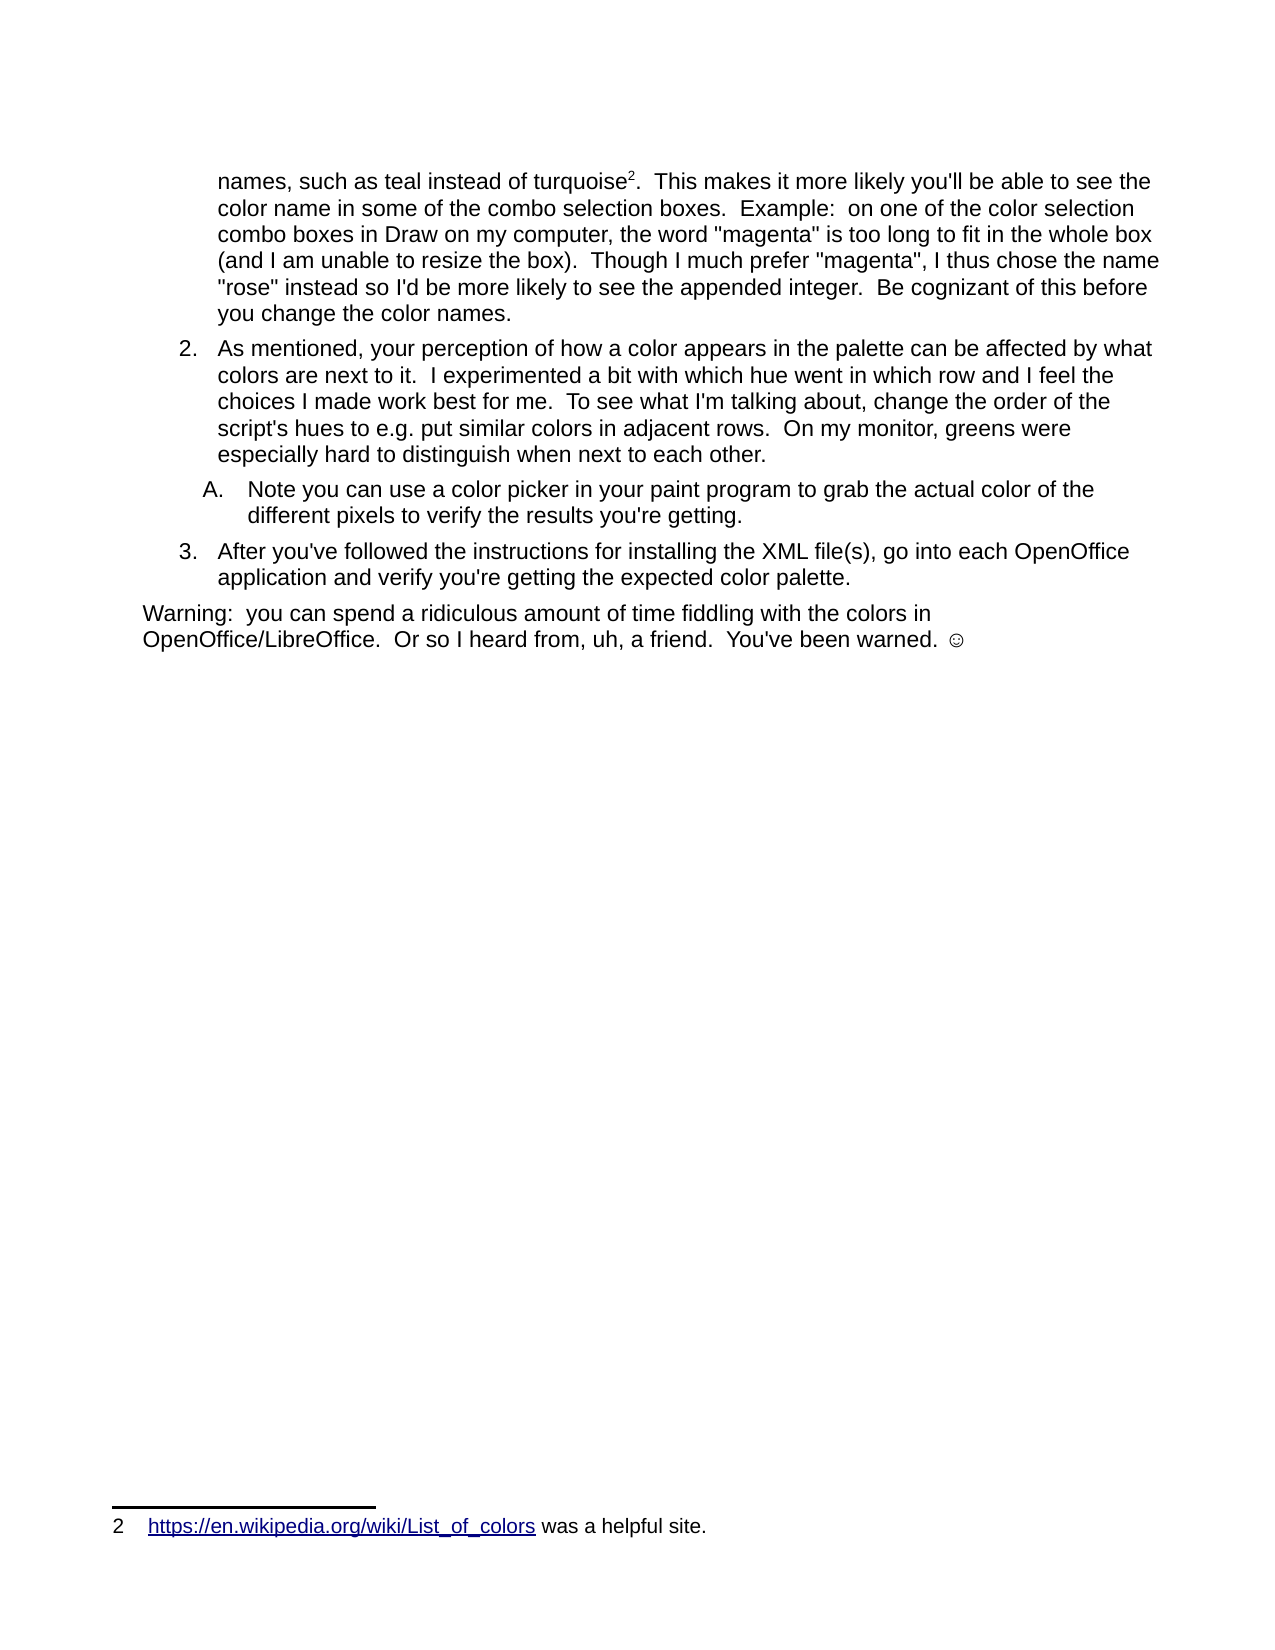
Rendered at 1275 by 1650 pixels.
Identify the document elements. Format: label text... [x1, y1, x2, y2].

text Warning: you can spend a ridiculous amount of time fiddling with the colors in OpenOffice/LibreOffice. Or so I heard from, uh, a friend. You've been warned. ☺ [142, 599, 1162, 652]
list After you've followed the instructions for installing the XML file(s), go into each OpenOffice application and verify you're getting the expected color palette. [172, 538, 1162, 591]
list https://en.wikipedia.org/wiki/List_of_colors was a helpful site. [112, 1513, 1162, 1537]
list As mentioned, your perception of how a color appears in the palette can be affected by what colors are next to it. I experimented a bit with which hue went in which row and I feel the choices I made work best for me. To see what I'm talking about, change the order of the script's hues to e.g. put similar colors in adjacent rows. On my monitor, greens were especially hard to distinguish when next to each other. [172, 335, 1162, 467]
list names, such as teal instead of turquoise. This makes it more likely you'll be able to see the color name in some of the combo selection boxes. Example: on one of the color selection combo boxes in Draw on my computer, the word "magenta" is too long to fit in the whole box (and I am unable to resize the box). Though I much prefer "magenta", I thus chose the name "rose" instead so I'd be more likely to see the appended integer. Be cognizant of this before you change the color names. [172, 168, 1162, 326]
list Note you can use a color picker in your paint program to grab the actual color of the different pixels to verify the results you're getting. [202, 476, 1162, 529]
